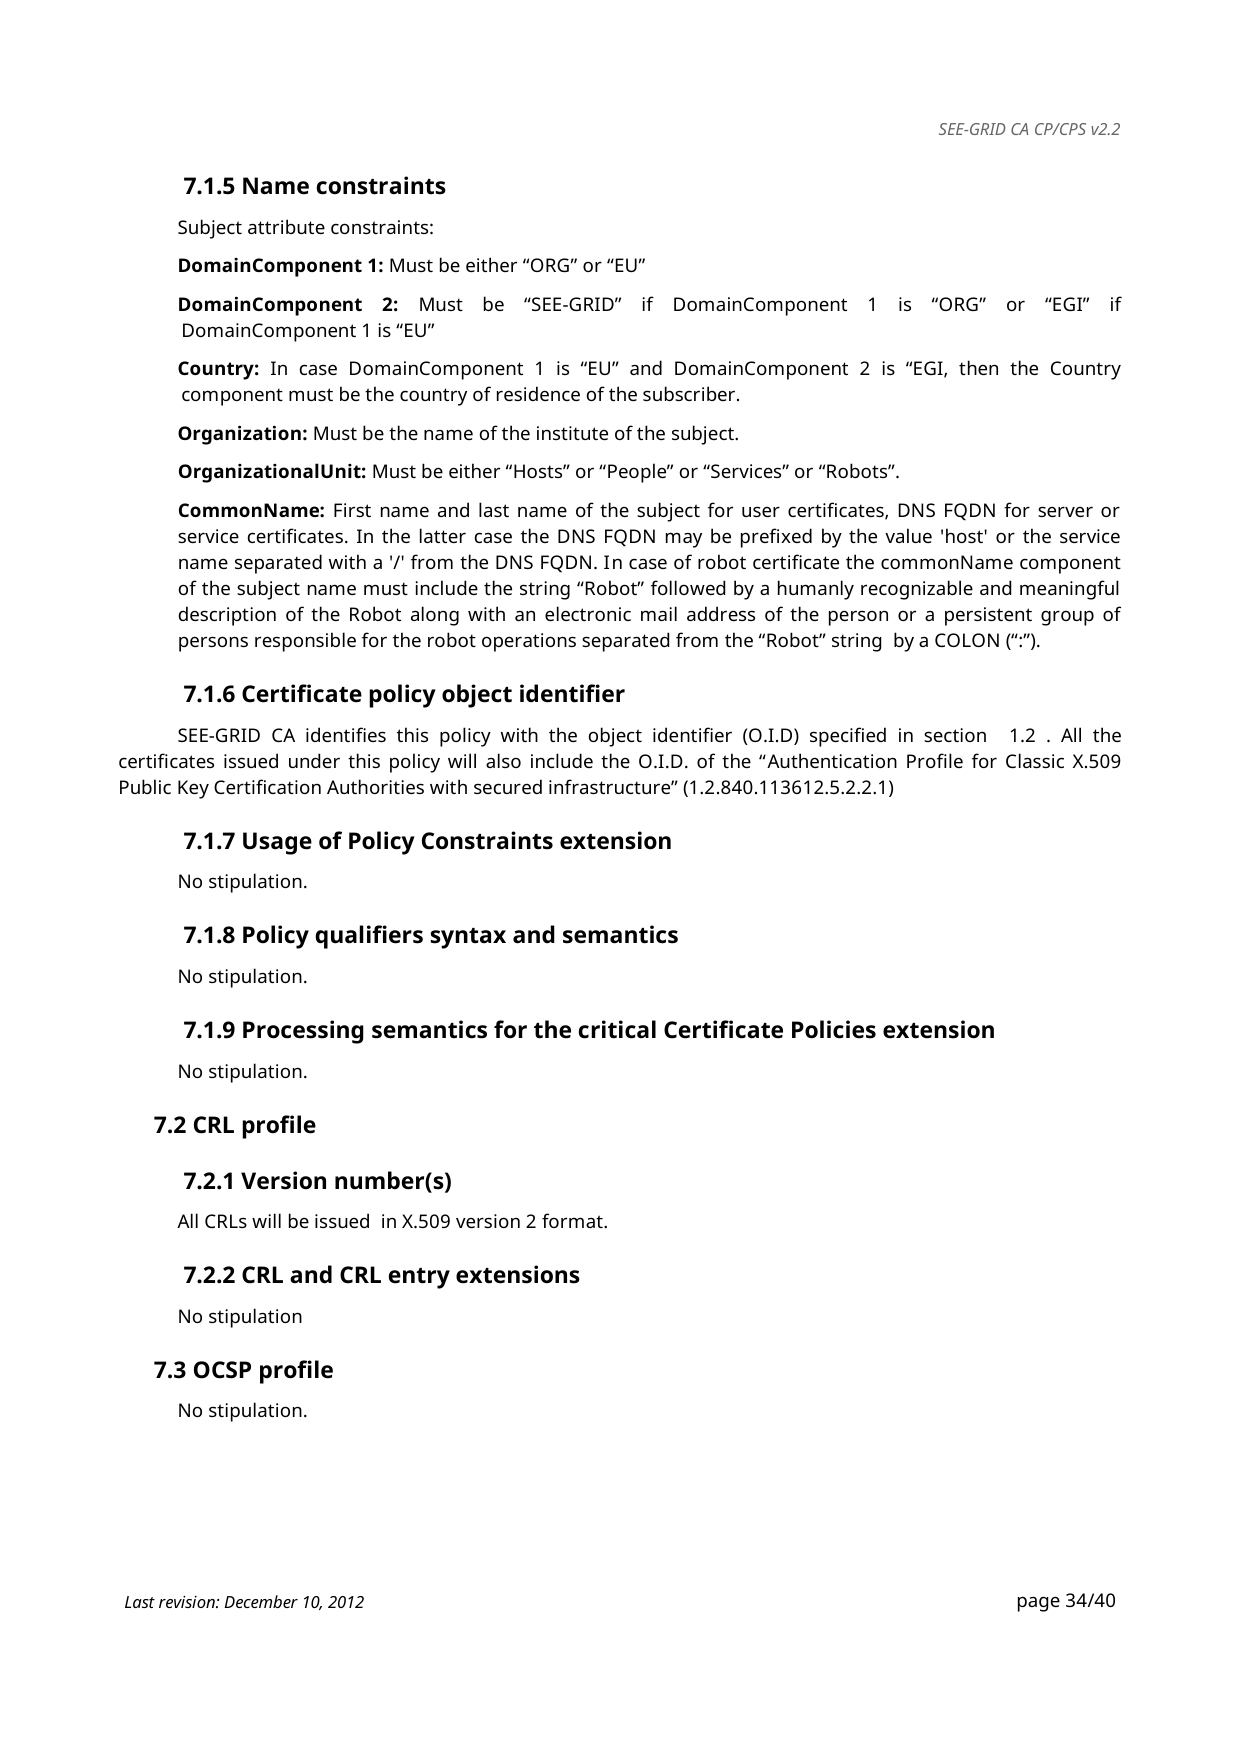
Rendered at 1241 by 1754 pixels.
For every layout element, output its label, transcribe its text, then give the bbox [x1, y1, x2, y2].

text No stipulation. [118, 963, 1122, 989]
subtitle Processing semantics for the critical Certificate Policies extension [177, 1014, 1122, 1045]
text CommonName: First name and last name of the subject for user certificates, DNS FQDN for server or service certificates. In the latter case the DNS FQDN may be prefixed by the value 'host' or the service name separated with a '/' from the DNS FQDN. In case of robot certificate the commonName component of the subject name must include the string “Robot” followed by a humanly recognizable and meaningful description of the Robot along with an electronic mail address of the person or a persistent group of persons responsible for the robot operations separated from the “Robot” string by a COLON (“:”). [178, 497, 1122, 653]
text Country: In case DomainComponent 1 is “EU” and DomainComponent 2 is “EGI, then the Country component must be the country of residence of the subscriber. [177, 355, 1122, 407]
text No stipulation. [118, 868, 1122, 894]
subtitle Name constraints [177, 170, 1122, 201]
text No stipulation [118, 1303, 1122, 1329]
subtitle Version number(s) [177, 1165, 1122, 1196]
text Organization: Must be the name of the institute of the subject. [118, 420, 1122, 446]
text No stipulation. [118, 1058, 1122, 1084]
subtitle Policy qualifiers syntax and semantics [177, 919, 1122, 951]
text DomainComponent 1: Must be either “ORG” or “EU” [118, 252, 1122, 278]
subtitle OCSP profile [148, 1354, 1122, 1385]
text Subject attribute constraints: [118, 214, 1122, 240]
subtitle Usage of Policy Constraints extension [177, 825, 1122, 856]
text OrganizationalUnit: Must be either “Hosts” or “People” or “Services” or “Robots”. [178, 458, 1122, 484]
subtitle CRL profile [148, 1109, 1122, 1140]
text DomainComponent 2: Must be “SEE-GRID” if DomainComponent 1 is “ORG” or “EGI” if DomainComponent 1 is “EU” [177, 291, 1122, 343]
text No stipulation. [118, 1397, 1122, 1423]
subtitle CRL and CRL entry extensions [177, 1259, 1122, 1290]
text All CRLs will be issued in X.509 version 2 format. [118, 1208, 1122, 1234]
subtitle Certificate policy object identifier [177, 678, 1122, 709]
text SEE-GRID CA identifies this policy with the object identifier (O.I.D) specified in section 1.2. All the certificates issued under this policy will also include the O.I.D. of the “Authentication Profile for Classic X.509 Public Key Certification Authorities with secured infrastructure” (1.2.840.113612.5.2.2.1) [118, 722, 1122, 800]
